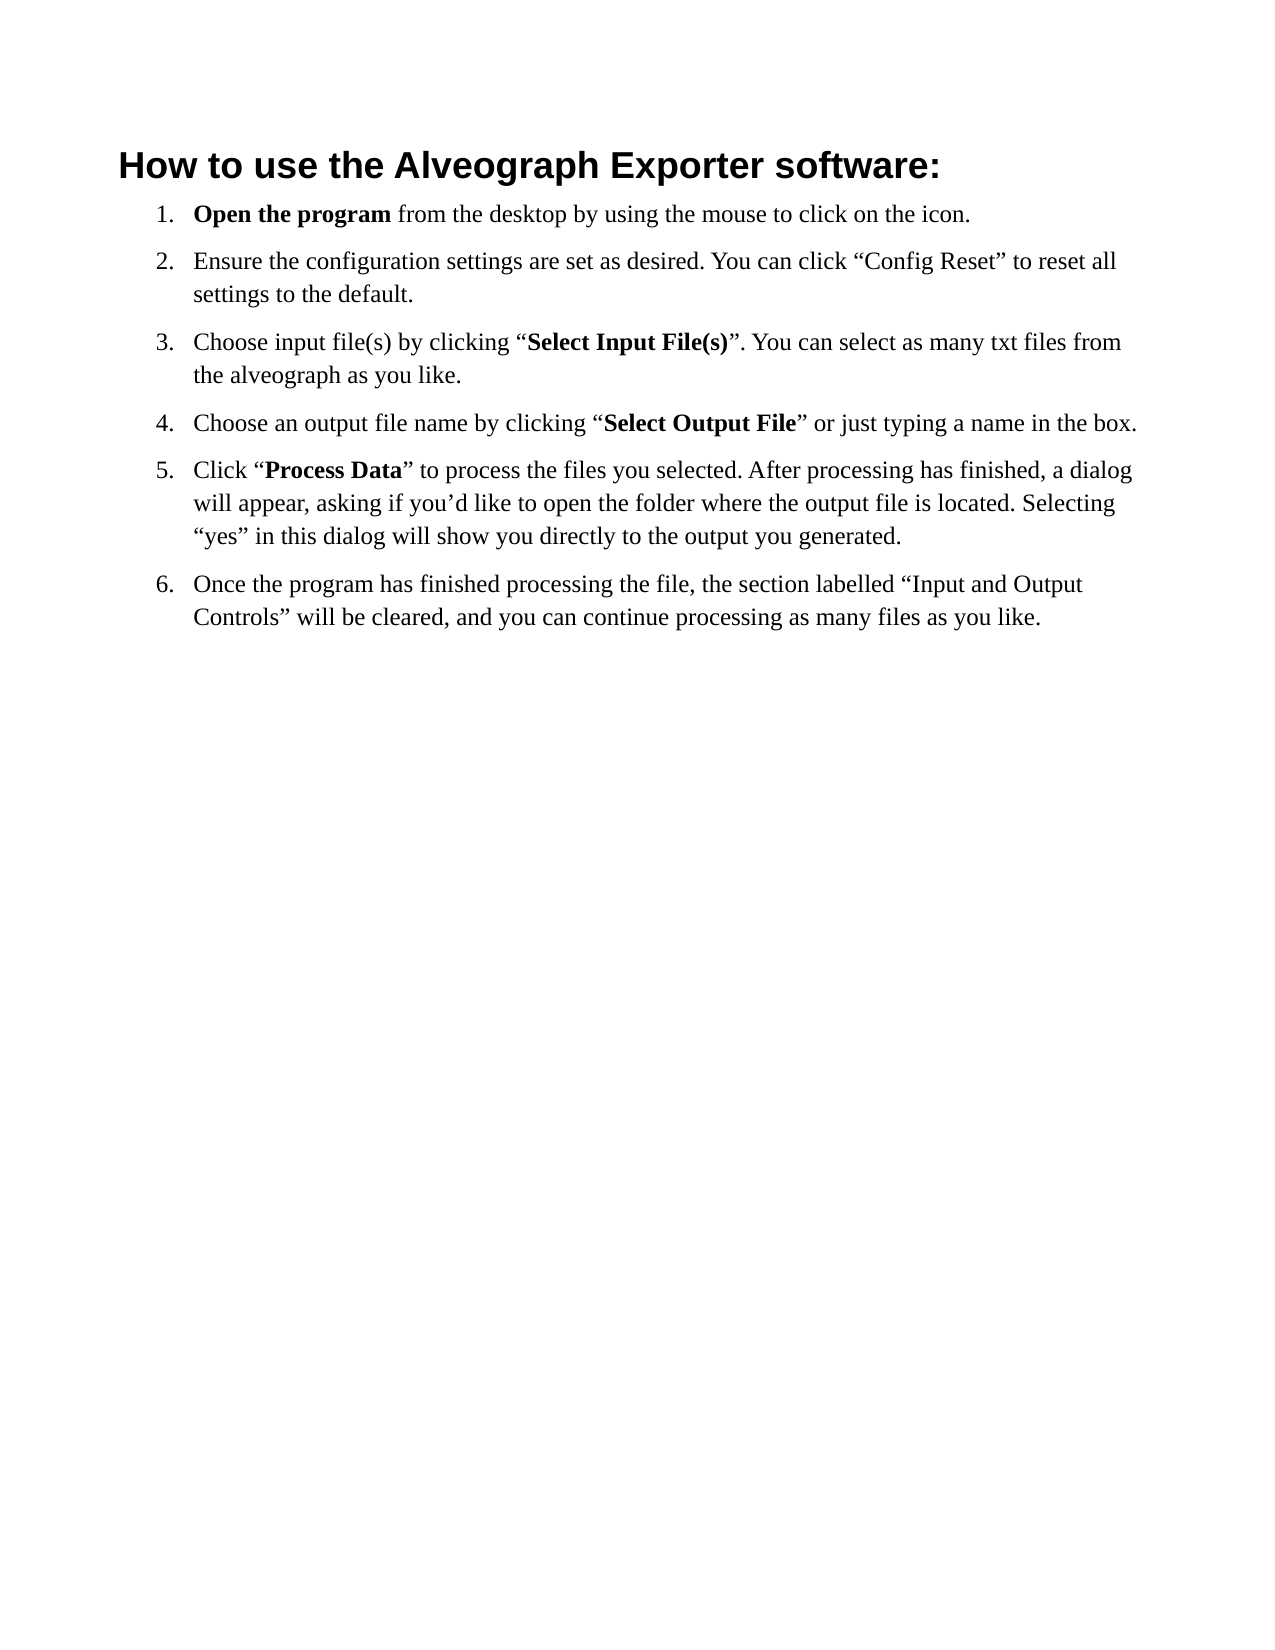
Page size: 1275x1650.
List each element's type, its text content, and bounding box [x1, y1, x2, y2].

subtitle How to use the Alveograph Exporter software: [118, 143, 1157, 186]
list Ensure the configuration settings are set as desired. You can click “Config Reset” to reset all settings to the default. [156, 246, 1157, 308]
list Choose input file(s) by clicking “Select Input File(s)”. You can select as many txt files from the alveograph as you like. [156, 327, 1157, 389]
list Choose an output file name by clicking “Select Output File” or just typing a name in the box. [156, 408, 1157, 436]
list Click “Process Data” to process the files you selected. After processing has finished, a dialog will appear, asking if you’d like to open the folder where the output file is located. Selecting “yes” in this dialog will show you directly to the output you generated. [156, 455, 1157, 550]
list Once the program has finished processing the file, the section labelled “Input and Output Controls” will be cleared, and you can continue processing as many files as you like. [156, 569, 1157, 631]
list Open the program from the desktop by using the mouse to click on the icon. [156, 199, 1157, 227]
